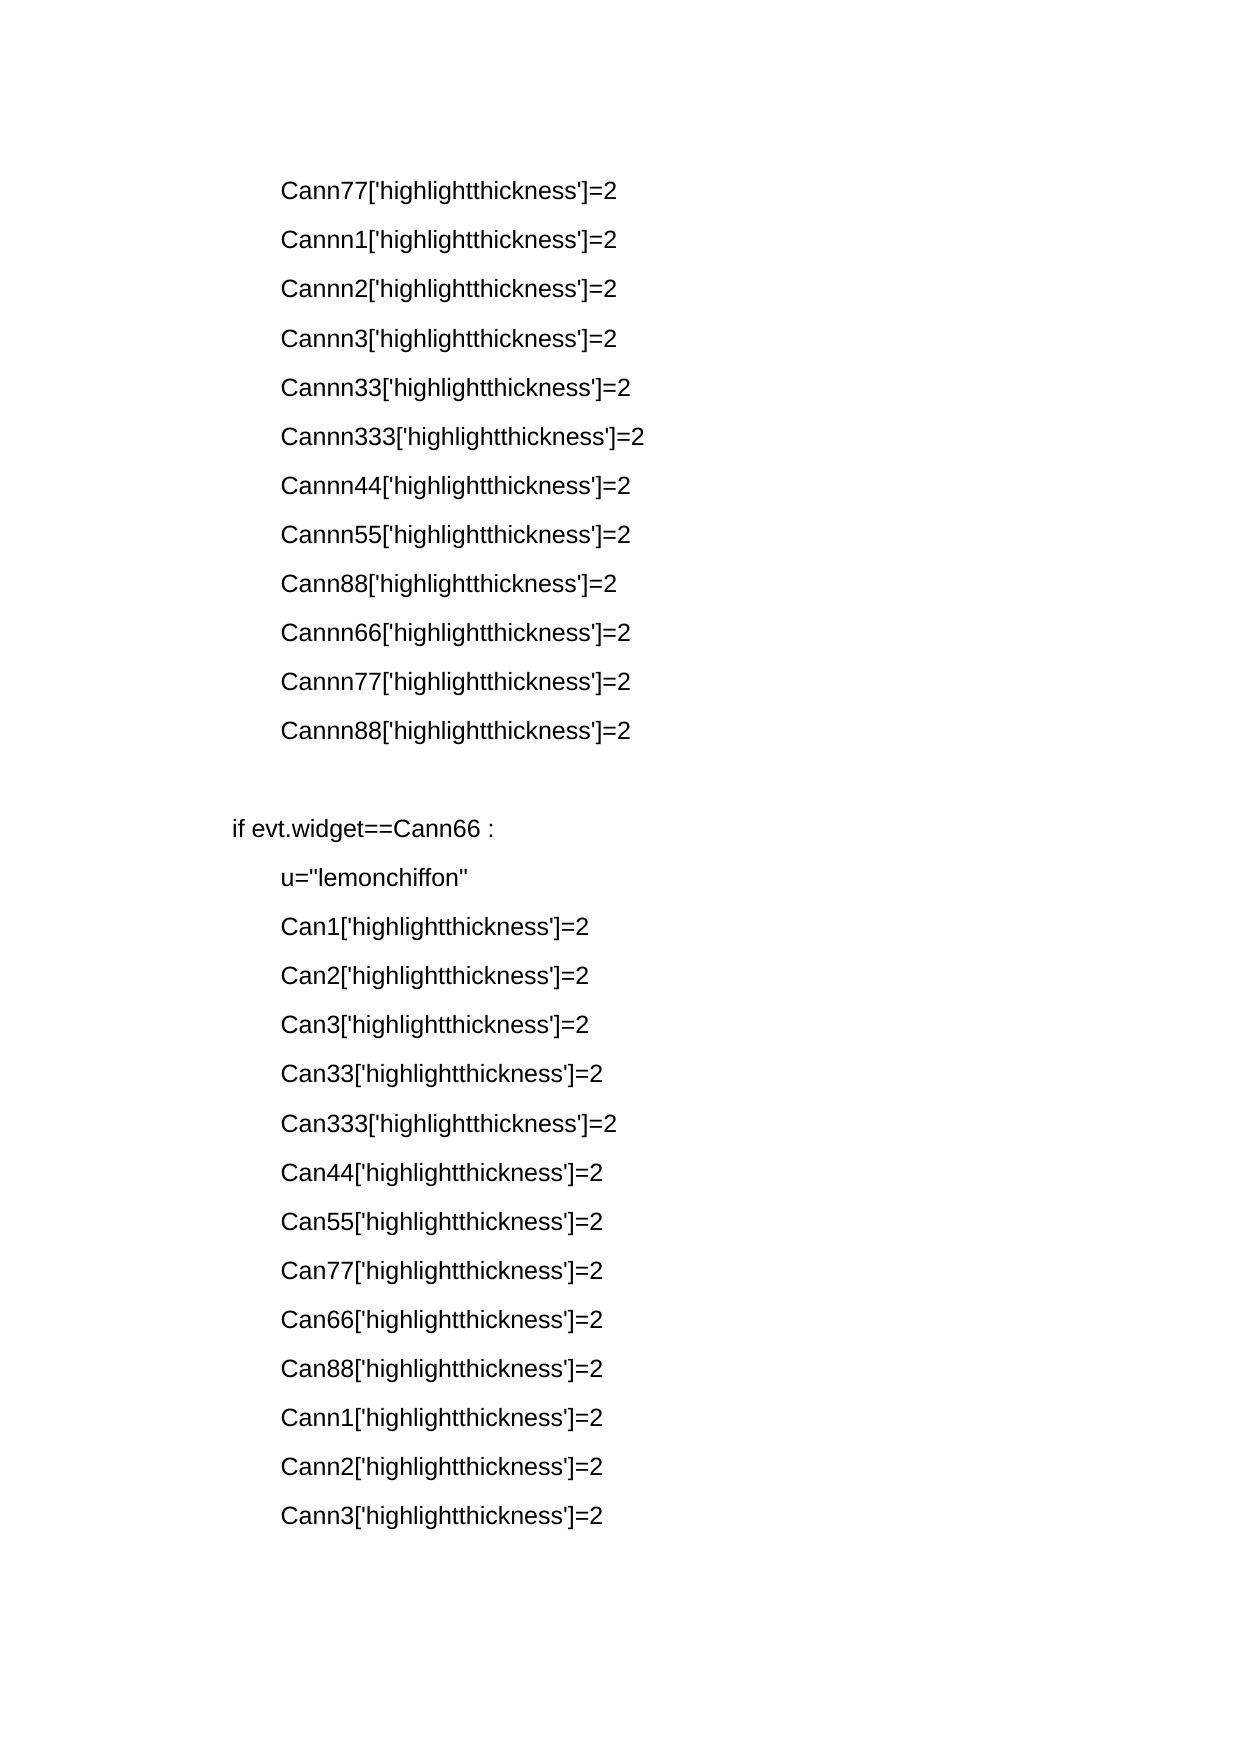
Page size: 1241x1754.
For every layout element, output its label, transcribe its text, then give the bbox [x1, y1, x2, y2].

text Cannn88['highlightthickness']=2 [118, 716, 1122, 745]
text Cannn33['highlightthickness']=2 [118, 373, 1122, 401]
text Cannn2['highlightthickness']=2 [118, 274, 1122, 303]
text Can88['highlightthickness']=2 [118, 1354, 1122, 1383]
text if evt.widget==Cann66 : [118, 814, 1122, 843]
text Cannn1['highlightthickness']=2 [118, 225, 1122, 254]
text Can1['highlightthickness']=2 [118, 912, 1122, 941]
text Cann1['highlightthickness']=2 [118, 1403, 1122, 1432]
text Cannn66['highlightthickness']=2 [118, 618, 1122, 647]
text Cannn55['highlightthickness']=2 [118, 520, 1122, 548]
text Cann88['highlightthickness']=2 [118, 569, 1122, 598]
text Cannn333['highlightthickness']=2 [118, 422, 1122, 450]
text Can333['highlightthickness']=2 [118, 1108, 1122, 1137]
text Cannn44['highlightthickness']=2 [118, 471, 1122, 499]
text Can66['highlightthickness']=2 [118, 1305, 1122, 1333]
text Cannn77['highlightthickness']=2 [118, 667, 1122, 696]
text Cann77['highlightthickness']=2 [118, 176, 1122, 205]
text Cannn3['highlightthickness']=2 [118, 323, 1122, 352]
text Can2['highlightthickness']=2 [118, 961, 1122, 990]
text Can3['highlightthickness']=2 [118, 1010, 1122, 1039]
text Can77['highlightthickness']=2 [118, 1256, 1122, 1284]
text Can33['highlightthickness']=2 [118, 1059, 1122, 1088]
text Can44['highlightthickness']=2 [118, 1158, 1122, 1186]
text Can55['highlightthickness']=2 [118, 1207, 1122, 1235]
text Cann2['highlightthickness']=2 [118, 1452, 1122, 1481]
text Cann3['highlightthickness']=2 [118, 1501, 1122, 1530]
text u="lemonchiffon" [118, 863, 1122, 892]
